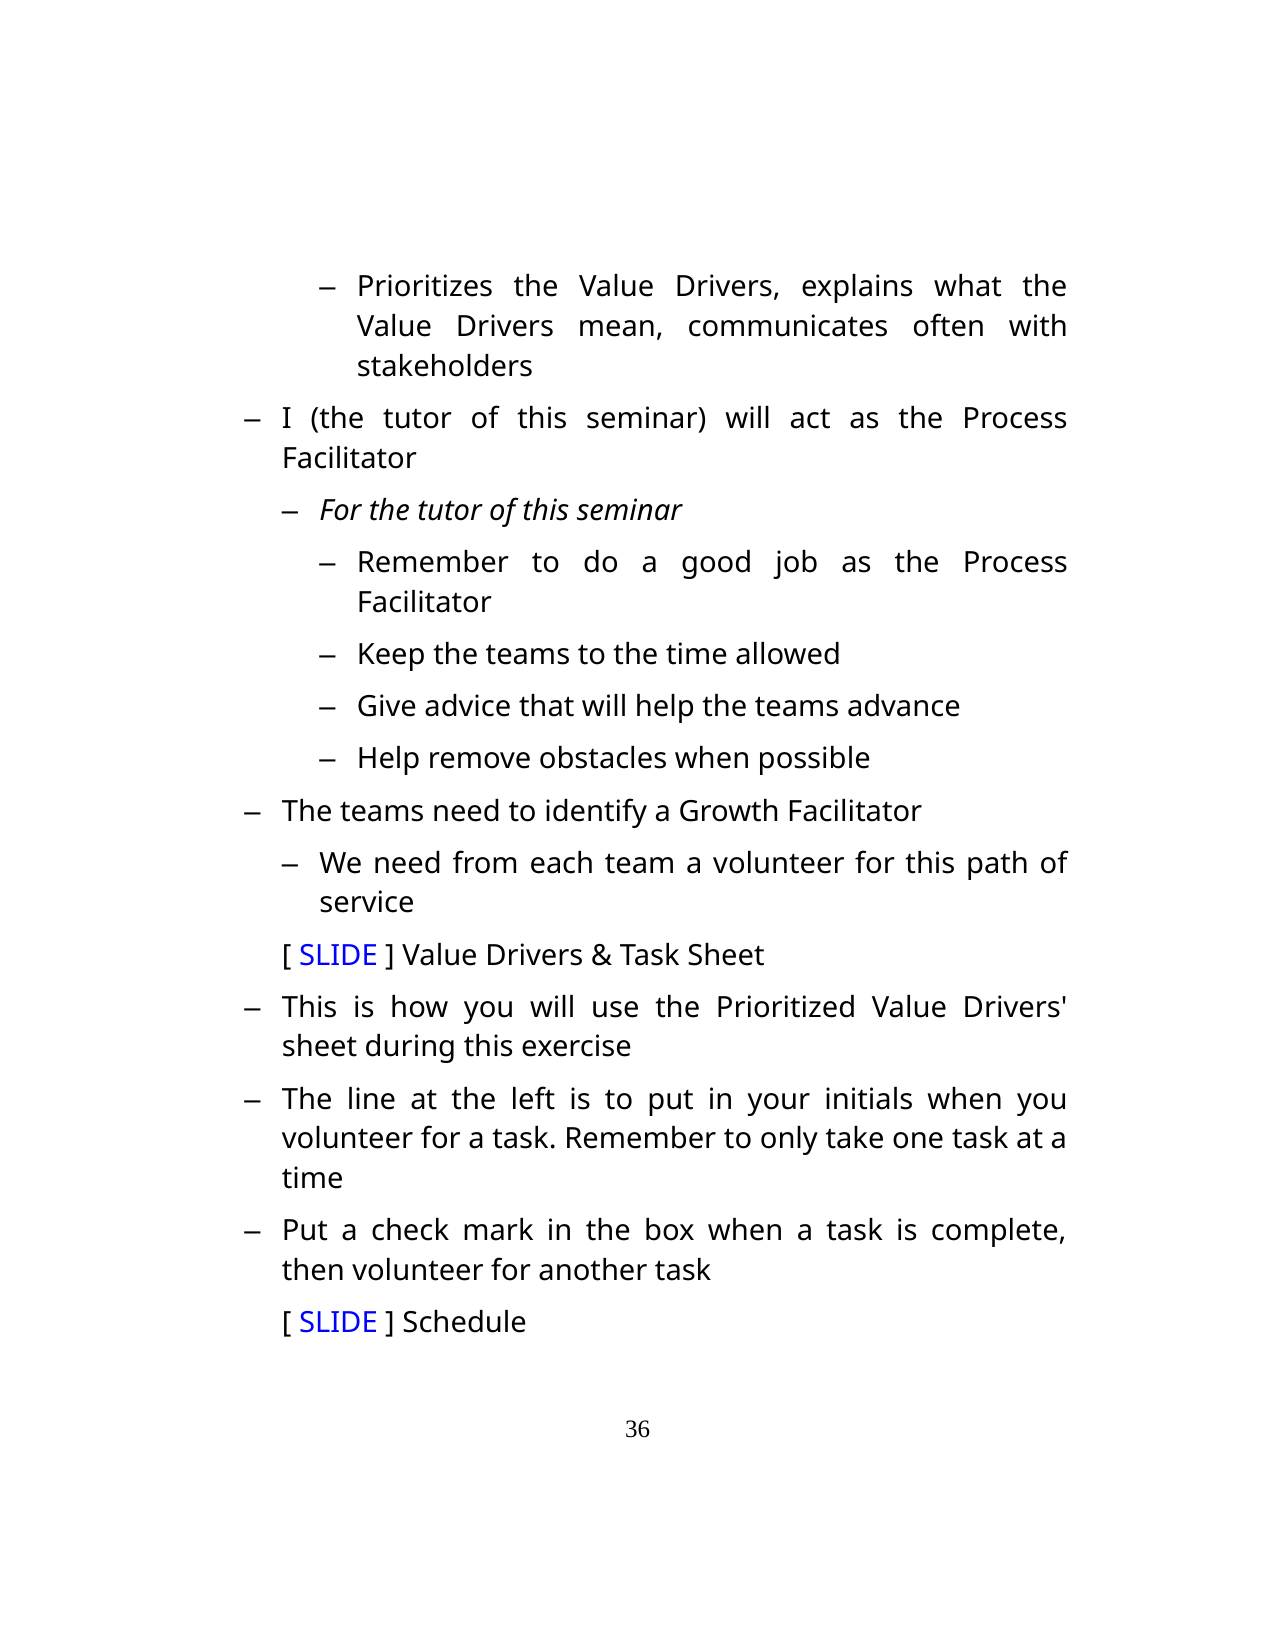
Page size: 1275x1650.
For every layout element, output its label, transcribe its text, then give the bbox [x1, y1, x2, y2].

list Prioritizes the Value Drivers, explains what the Value Drivers mean, communicates often with stakeholders [319, 266, 1068, 385]
list The line at the left is to put in your initials when you volunteer for a task. Remember to only take one task at a time [244, 1078, 1068, 1197]
list Give advice that will help the teams advance [319, 685, 1068, 725]
list This is how you will use the Prioritized Value Drivers' sheet during this exercise [244, 986, 1068, 1065]
list Remember to do a good job as the Process Facilitator [319, 541, 1068, 621]
list Put a check mark in the box when a task is complete, then volunteer for another task [244, 1209, 1068, 1289]
list Help remove obstacles when possible [319, 738, 1068, 777]
list We need from each team a volunteer for this path of service [282, 842, 1068, 921]
list I (the tutor of this seminar) will act as the Process Facilitator [244, 397, 1068, 477]
list Keep the teams to the time allowed [319, 633, 1068, 673]
list For the tutor of this seminar [282, 489, 1068, 529]
list [ SLIDE ] Schedule [244, 1301, 1068, 1341]
list [ SLIDE ] Value Drivers & Task Sheet [244, 934, 1068, 973]
list The teams need to identify a Growth Facilitator [244, 790, 1068, 829]
